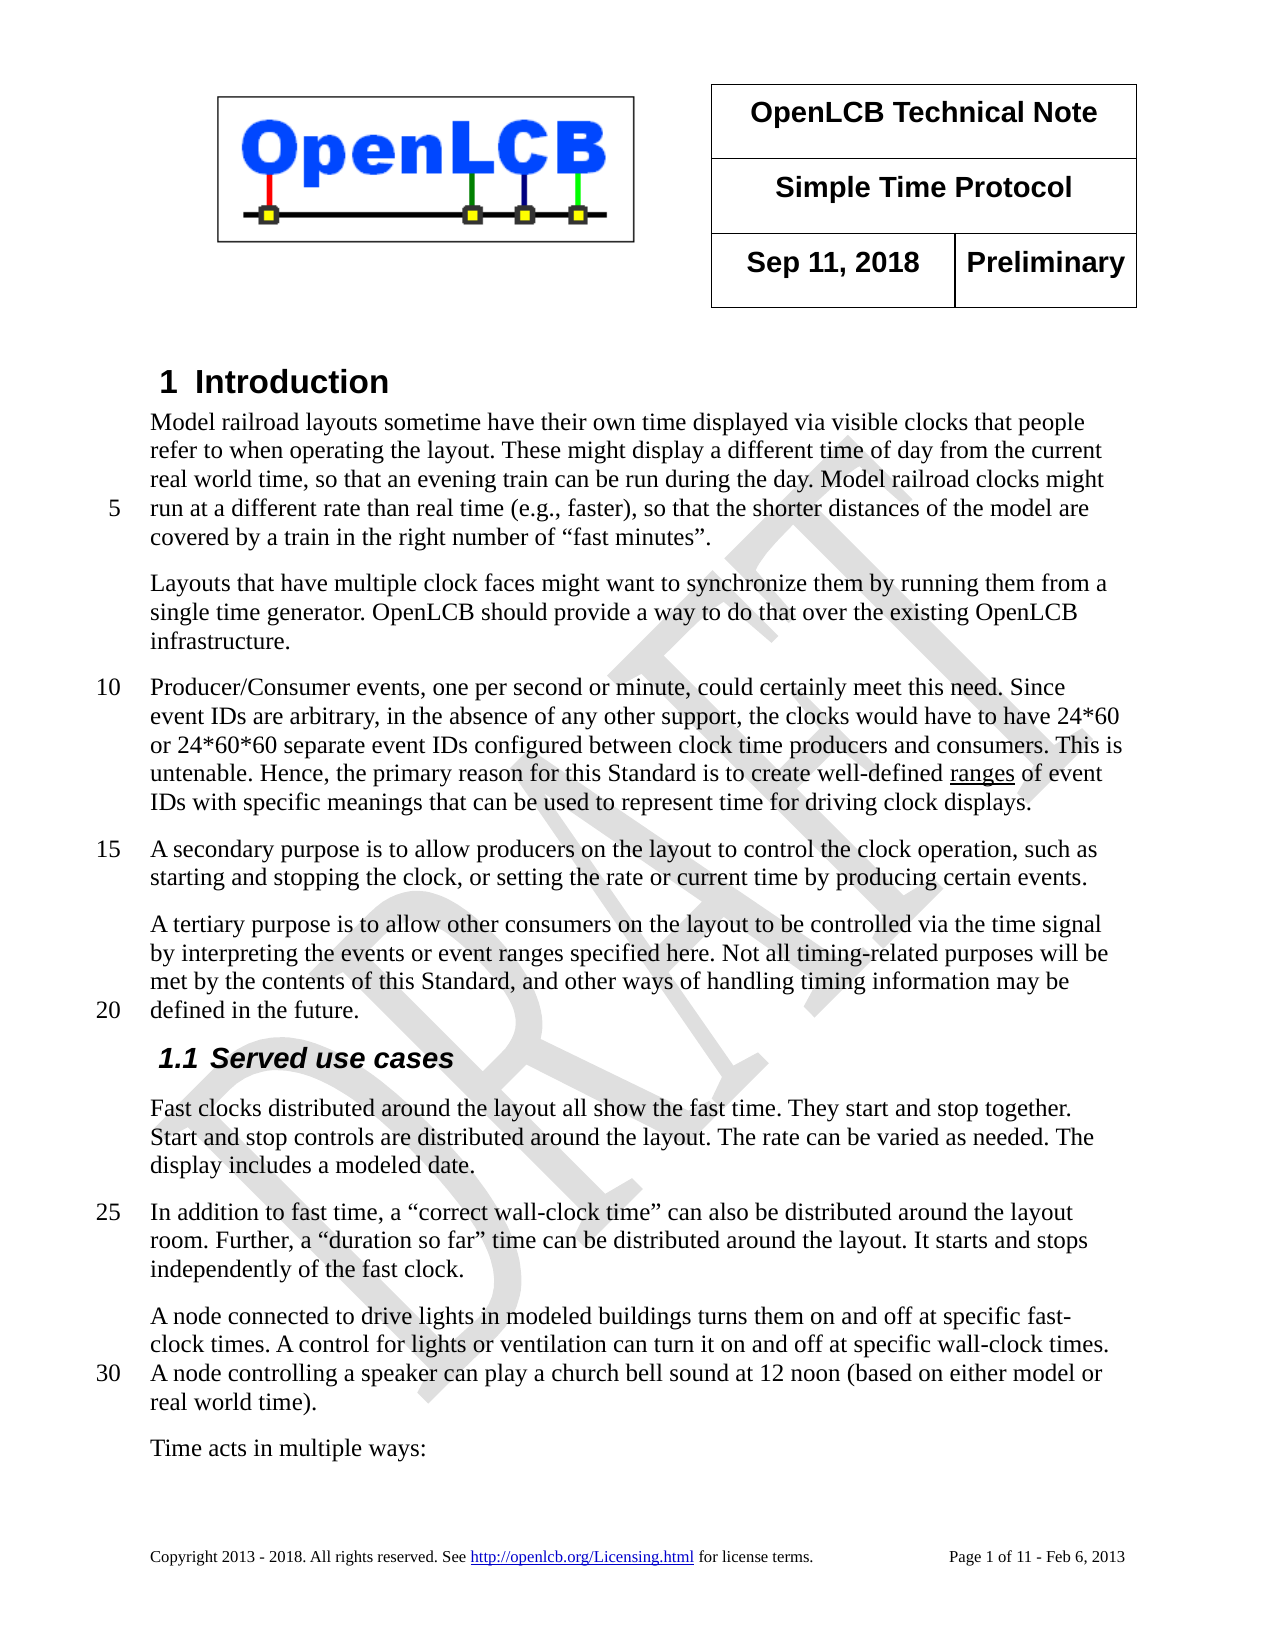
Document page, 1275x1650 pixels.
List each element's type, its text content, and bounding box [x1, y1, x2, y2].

subtitle Served use cases [455, 1042, 509, 1070]
text A tertiary purpose is to allow other consumers on the layout to be controlled via the time signal by interpreting the events or event ranges specified here. Not all timing-related purposes will be met by the contents of this Standard, and other ways of handling timing information may be defined in the future. [368, 921, 515, 1024]
text In addition to fast time, a “correct wall-clock time” can also be distributed around the layout room. Further, a “duration so far” time can be distributed around the layout. It starts and stops independently of the fast clock. [150, 1197, 342, 1283]
subtitle Introduction [150, 362, 1125, 401]
text Layouts that have multiple clock faces might want to synchronize them by running them from a single time generator. OpenLCB should provide a way to do that over the existing OpenLCB infrastructure. [150, 568, 746, 654]
text Time acts in multiple ways: [150, 1433, 1125, 1462]
text A tertiary purpose is to allow other consumers on the layout to be controlled via the time signal by interpreting the events or event ranges specified here. Not all timing-related purposes will be met by the contents of this Standard, and other ways of handling timing information may be defined in the future. [669, 909, 1125, 1024]
subtitle Served use cases [315, 1042, 444, 1075]
text Model railroad layouts sometime have their own time displayed via visible clocks that people refer to when operating the layout. These might display a different time of day from the current real world time, so that an evening train can be run during the day. Model railroad clocks might run at a different rate than real time (e.g., faster), so that the shorter distances of the model are covered by a train in the right number of “fast minutes”. [150, 407, 1125, 551]
text Producer/Consumer events, one per second or minute, could certainly meet this need. Since event IDs are arbitrary, in the absence of any other support, the clocks would have to have 24*60 or 24*60*60 separate event IDs configured between clock time producers and consumers. This is untenable. Hence, the primary reason for this Standard is to create well-defined ranges of event IDs with specific meanings that can be used to represent time for driving clock displays. [150, 672, 782, 816]
subtitle Served use cases [150, 1042, 250, 1075]
subtitle Served use cases [549, 1042, 719, 1075]
text In addition to fast time, a “correct wall-clock time” can also be distributed around the layout room. Further, a “duration so far” time can be distributed around the layout. It starts and stops independently of the fast clock. [300, 1197, 494, 1283]
text Fast clocks distributed around the layout all show the fast time. They start and stop together. Start and stop controls are distributed around the layout. The rate can be varied as needed. The display includes a modeled date. [150, 1093, 238, 1179]
text Producer/Consumer events, one per second or minute, could certainly meet this need. Since event IDs are arbitrary, in the absence of any other support, the clocks would have to have 24*60 or 24*60*60 separate event IDs configured between clock time producers and consumers. This is untenable. Hence, the primary reason for this Standard is to create well-defined ranges of event IDs with specific meanings that can be used to represent time for driving clock displays. [682, 672, 1125, 816]
picture [216, 95, 636, 244]
text Fast clocks distributed around the layout all show the fast time. They start and stop together. Start and stop controls are distributed around the layout. The rate can be varied as needed. The display includes a modeled date. [506, 1093, 1125, 1179]
text Layouts that have multiple clock faces might want to synchronize them by running them from a single time generator. OpenLCB should provide a way to do that over the existing OpenLCB infrastructure. [879, 568, 1125, 654]
text Fast clocks distributed around the layout all show the fast time. They start and stop together. Start and stop controls are distributed around the layout. The rate can be varied as needed. The display includes a modeled date. [213, 1093, 437, 1179]
text A secondary purpose is to allow producers on the layout to control the clock operation, such as starting and stopping the clock, or setting the rate or current time by producing certain events. [573, 834, 684, 891]
text A secondary purpose is to allow producers on the layout to control the clock operation, such as starting and stopping the clock, or setting the rate or current time by producing certain events. [150, 834, 593, 891]
text A secondary purpose is to allow producers on the layout to control the clock operation, such as starting and stopping the clock, or setting the rate or current time by producing certain events. [844, 834, 1125, 891]
text Layouts that have multiple clock faces might want to synchronize them by running them from a single time generator. OpenLCB should provide a way to do that over the existing OpenLCB infrastructure. [667, 568, 921, 654]
text Fast clocks distributed around the layout all show the fast time. They start and stop together. Start and stop controls are distributed around the layout. The rate can be varied as needed. The display includes a modeled date. [397, 1093, 548, 1179]
text In addition to fast time, a “correct wall-clock time” can also be distributed around the layout room. Further, a “duration so far” time can be distributed around the layout. It starts and stops independently of the fast clock. [492, 1197, 1125, 1283]
text A secondary purpose is to allow producers on the layout to control the clock operation, such as starting and stopping the clock, or setting the rate or current time by producing certain events. [657, 834, 857, 891]
subtitle Served use cases [718, 1042, 1125, 1075]
text A node connected to drive lights in modeled buildings turns them on and off at specific fast-clock times. A control for lights or ventilation can turn it on and off at specific wall-clock times. A node controlling a speaker can play a church bell sound at 12 noon (based on either model or real world time). [150, 1301, 1125, 1416]
text A tertiary purpose is to allow other consumers on the layout to be controlled via the time signal by interpreting the events or event ranges specified here. Not all timing-related purposes will be met by the contents of this Standard, and other ways of handling timing information may be defined in the future. [466, 909, 684, 1024]
text A tertiary purpose is to allow other consumers on the layout to be controlled via the time signal by interpreting the events or event ranges specified here. Not all timing-related purposes will be met by the contents of this Standard, and other ways of handling timing information may be defined in the future. [150, 909, 393, 1024]
